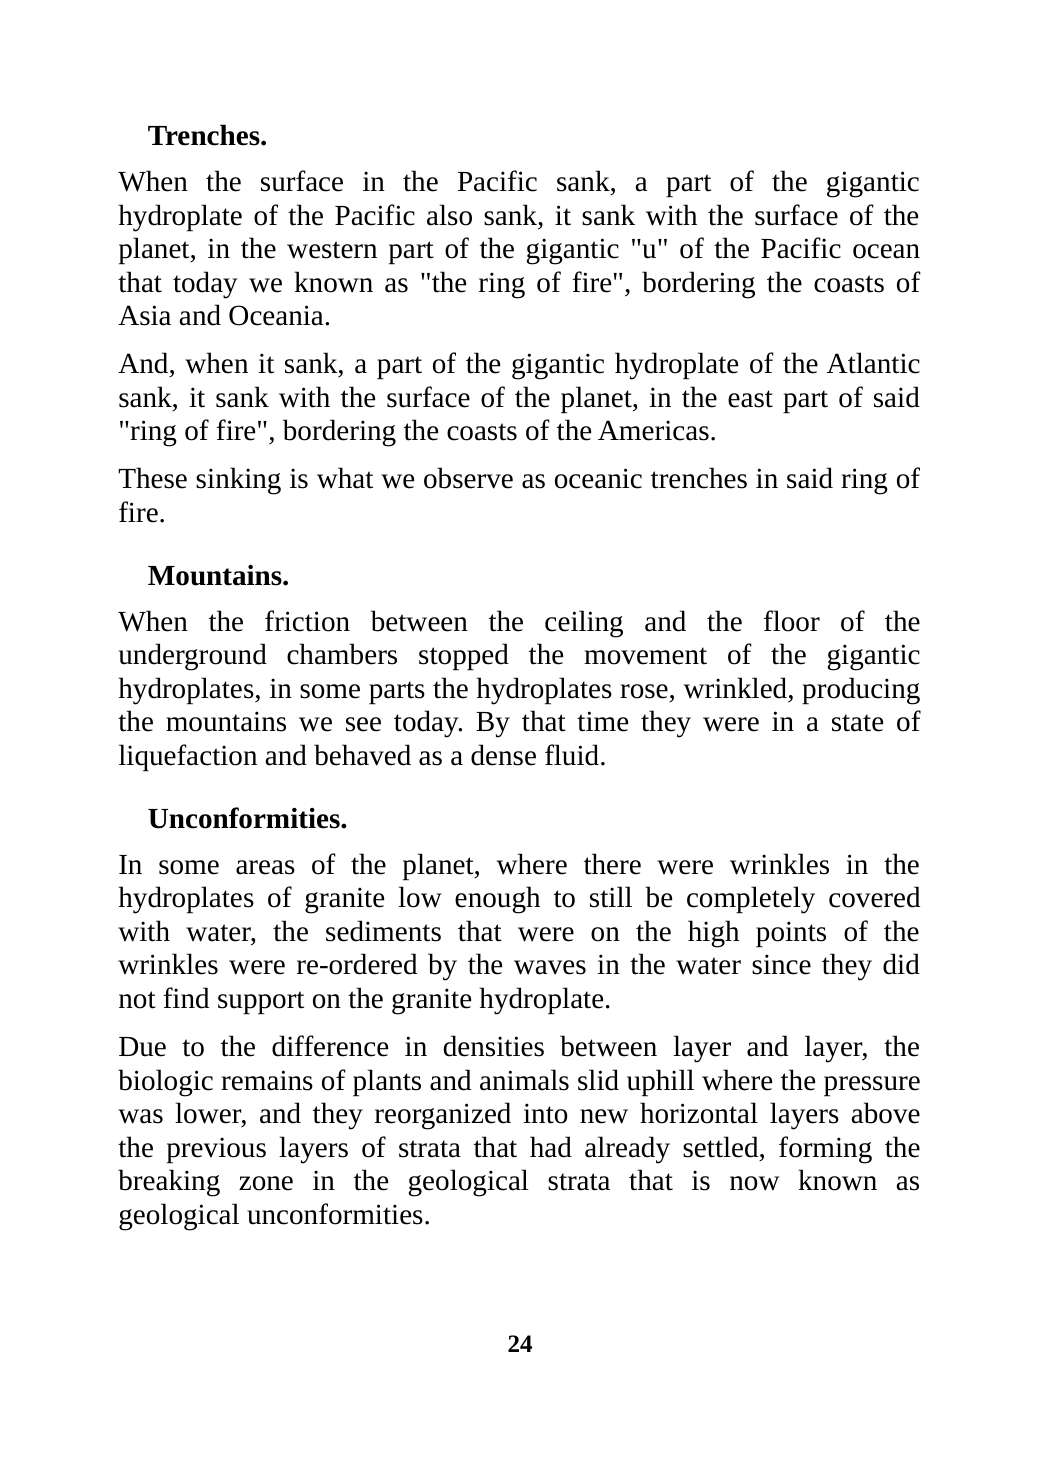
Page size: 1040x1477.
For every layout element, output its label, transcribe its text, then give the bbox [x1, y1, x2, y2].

text Due to the difference in densities between layer and layer, the biologic remains of plants and animals slid uphill where the pressure was lower, and they reorganized into new horizontal layers above the previous layers of strata that had already settled, forming the breaking zone in the geological strata that is now known as geological unconformities. [118, 1029, 921, 1230]
text And, when it sank, a part of the gigantic hydroplate of the Atlantic sank, it sank with the surface of the planet, in the east part of said "ring of fire", bordering the coasts of the Americas. [118, 346, 921, 447]
subtitle Trenches. [148, 118, 921, 152]
text These sinking is what we observe as oceanic trenches in said ring of fire. [118, 462, 921, 529]
subtitle Mountains. [148, 558, 921, 591]
text When the friction between the ceiling and the floor of the underground chambers stopped the movement of the gigantic hydroplates, in some parts the hydroplates rose, wrinkled, producing the mountains we see today. By that time they were in a state of liquefaction and behaved as a dense fluid. [118, 604, 921, 772]
text In some areas of the planet, where there were wrinkles in the hydroplates of granite low enough to still be completely covered with water, the sediments that were on the high points of the wrinkles were re-ordered by the waves in the water since they did not find support on the granite hydroplate. [118, 847, 921, 1014]
subtitle Unconformities. [148, 801, 921, 834]
text When the surface in the Pacific sank, a part of the gigantic hydroplate of the Pacific also sank, it sank with the surface of the planet, in the western part of the gigantic "u" of the Pacific ocean that today we known as "the ring of fire", bordering the coasts of Asia and Oceania. [118, 164, 921, 332]
